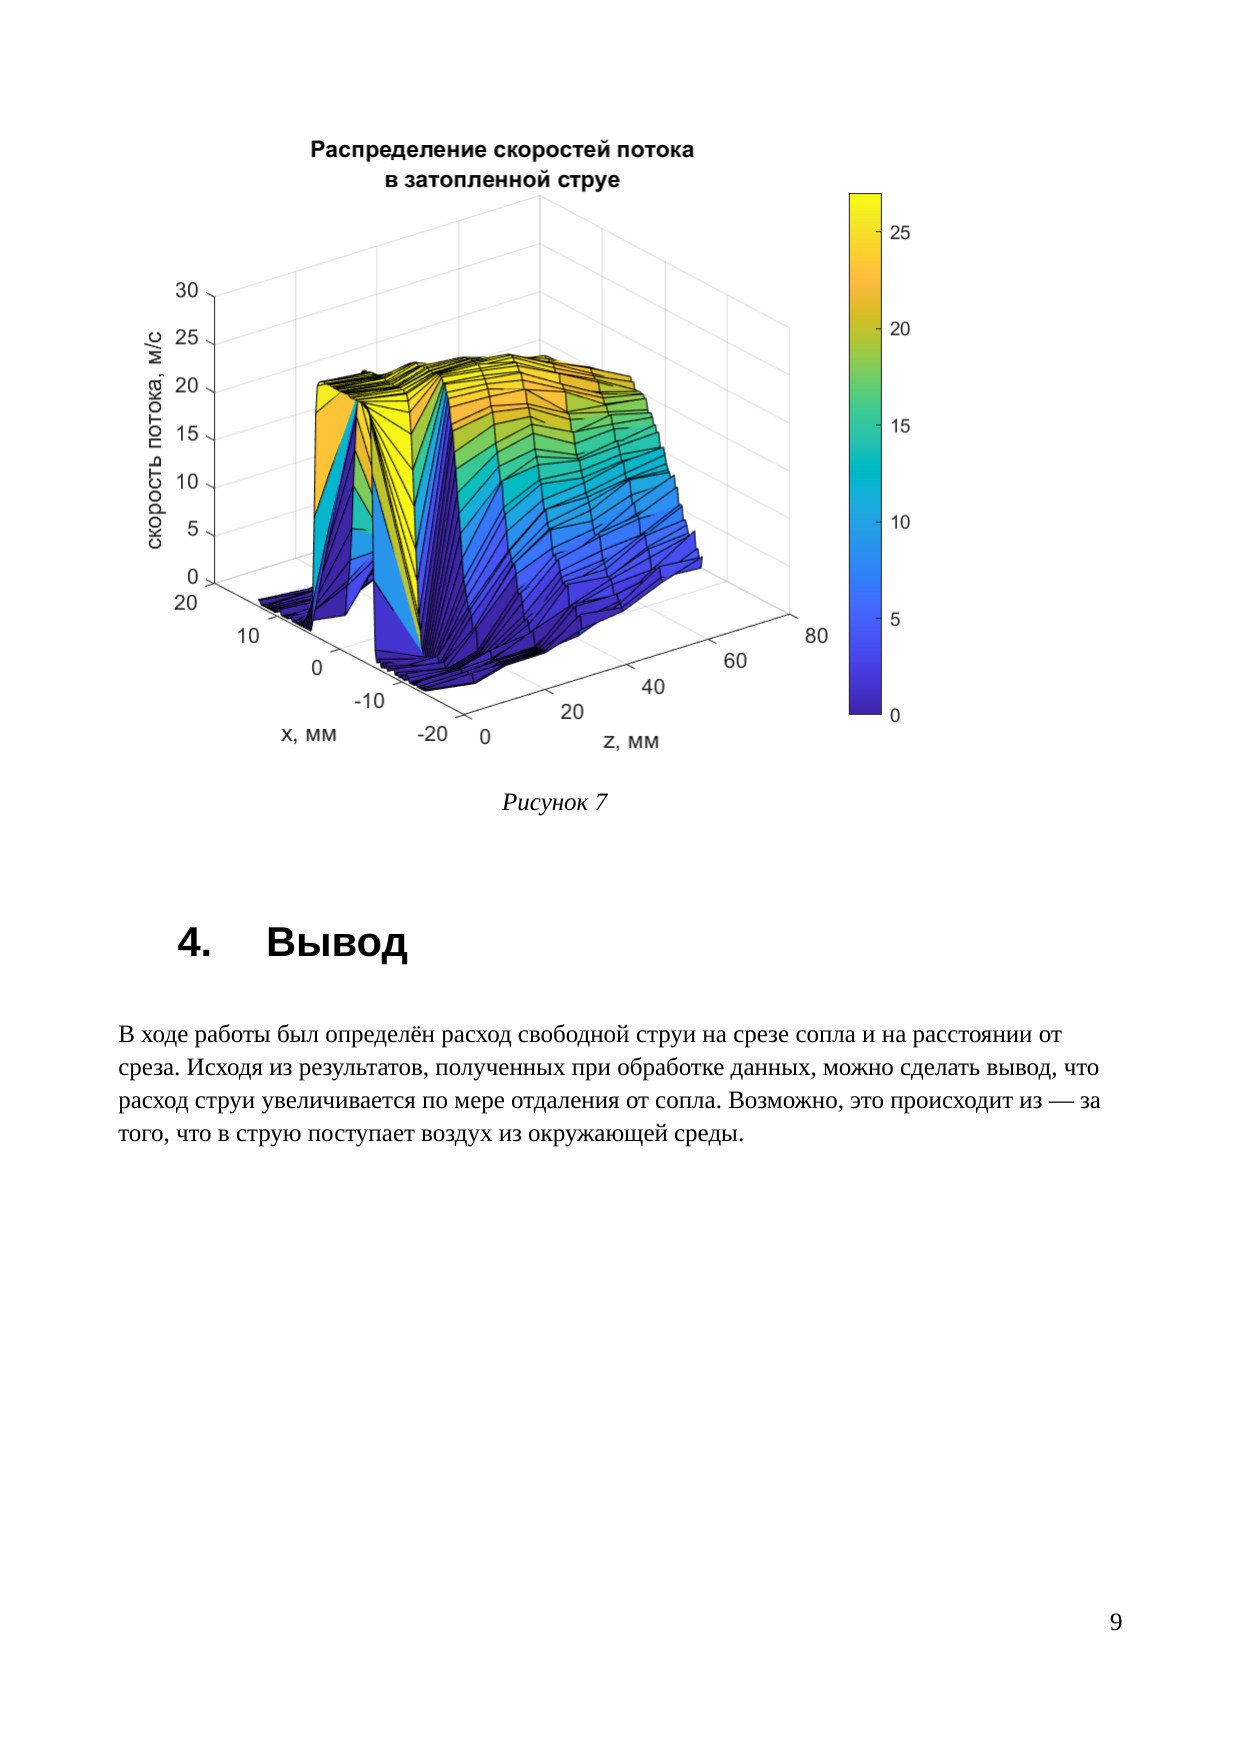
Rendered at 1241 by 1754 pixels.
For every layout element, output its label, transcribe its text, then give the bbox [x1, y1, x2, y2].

text Рисунок 7 [118, 787, 993, 815]
subtitle Вывод [118, 917, 1122, 965]
table_header [620, 834, 1134, 888]
text В ходе работы был определён расход свободной струи на срезе сопла и на расстоянии от среза. Исходя из результатов, полученных при обработке данных, можно сделать вывод, что расход струи увеличивается по мере отдаления от сопла. Возможно, это происходит из — за того, что в струю поступает воздух из окружающей среды. [118, 1019, 1122, 1147]
table_header [118, 834, 620, 888]
picture [118, 130, 993, 787]
